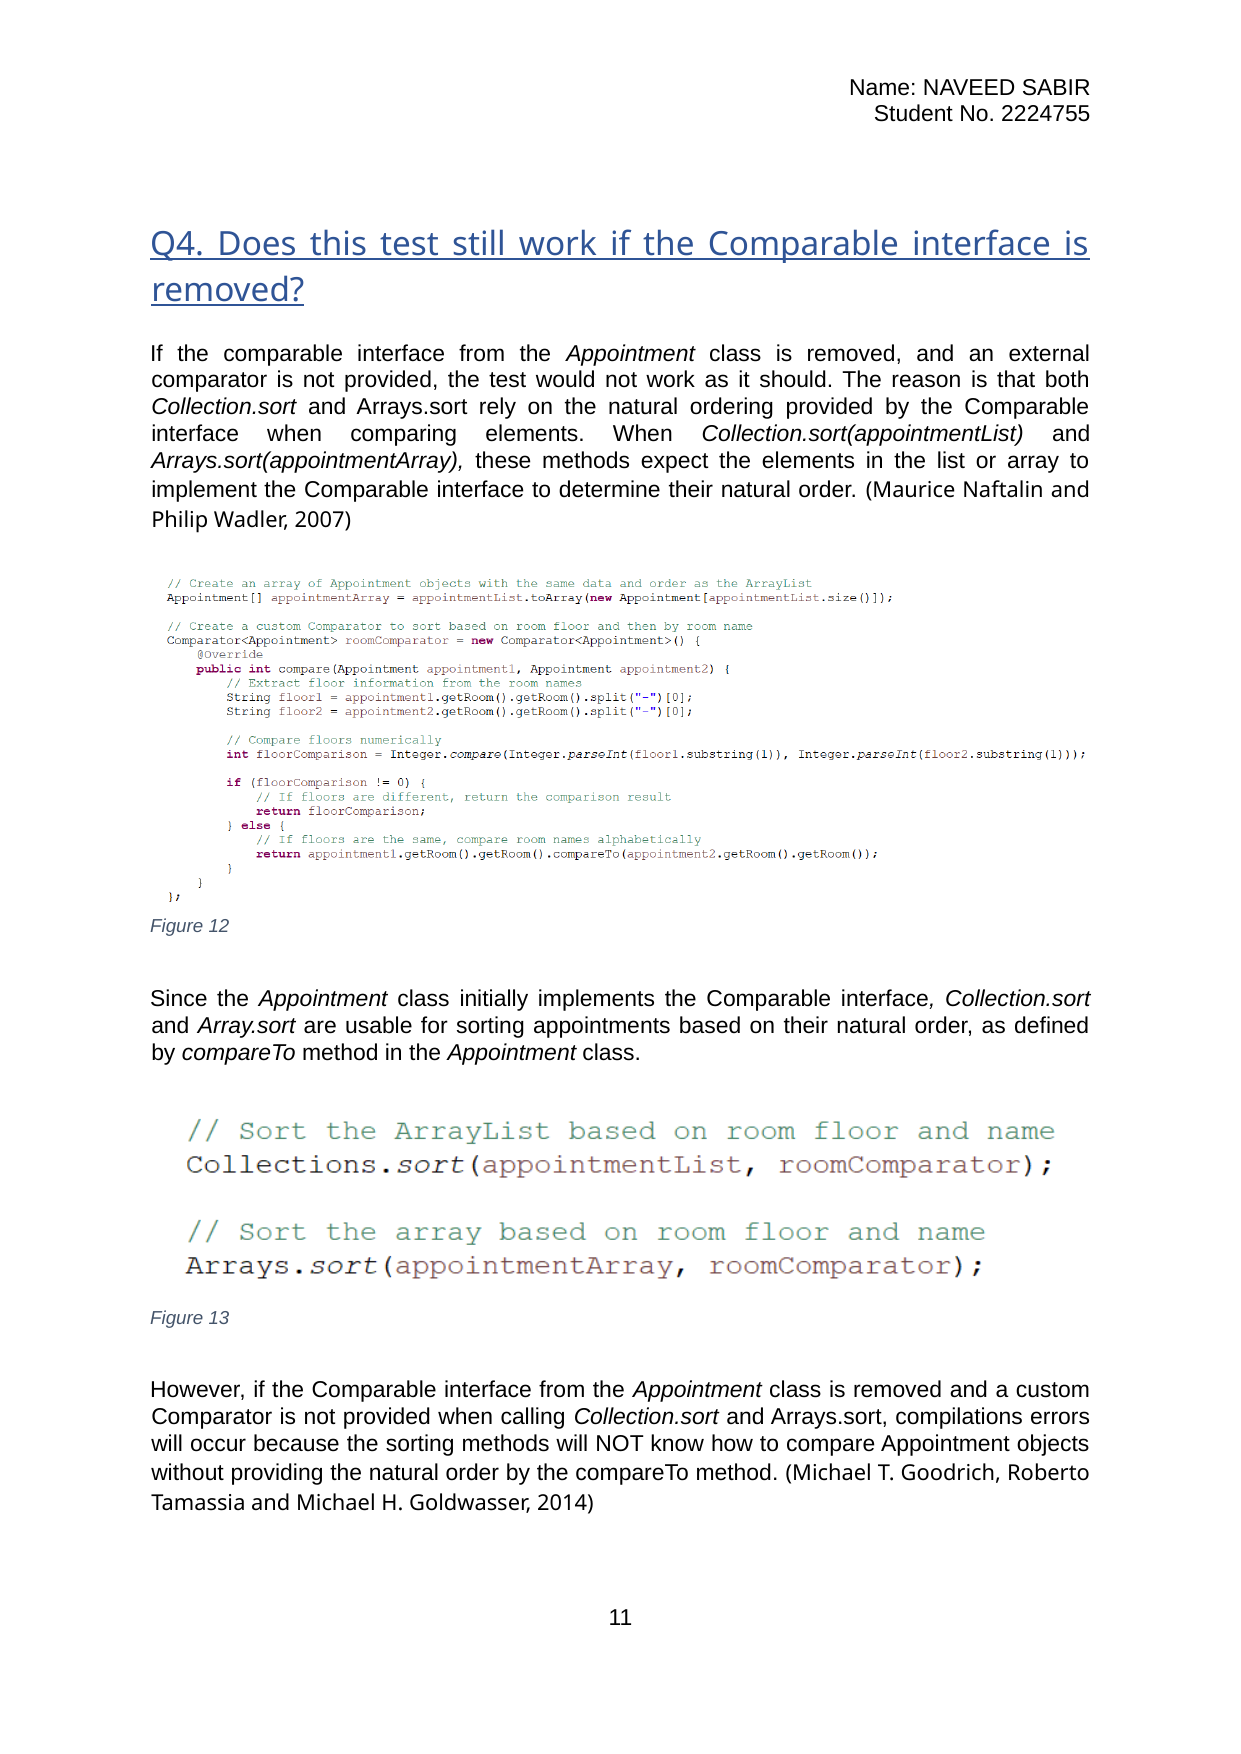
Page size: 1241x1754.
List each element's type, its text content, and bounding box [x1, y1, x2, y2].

text Figure 12 [150, 915, 1090, 936]
text However, if the Comparable interface from the Appointment class is removed and a custom Comparator is not provided when calling Collection.sort and Arrays.sort, compilations errors will occur because the sorting methods will NOT know how to compare Appointment objects without providing the natural order by the compareTo method. (Michael T. Goodrich, Roberto Tamassia and Michael H. Goldwasser, 2014) [150, 1376, 1090, 1517]
text Figure 13 [150, 1307, 1090, 1328]
text Since the Appointment class initially implements the Comparable interface, Collection.sort and Array.sort are usable for sorting appointments based on their natural order, as defined by compareTo method in the Appointment class. [150, 985, 1090, 1065]
subtitle Q4. Does this test still work if the Comparable interface is [150, 219, 1090, 258]
subtitle removed? [150, 260, 1090, 311]
text If the comparable interface from the Appointment class is removed, and an external comparator is not provided, the test would not work as it should. The reason is that both Collection.sort and Arrays.sort rely on the natural ordering provided by the Comparable interface when comparing elements. When Collection.sort(appointmentList) and Arrays.sort(appointmentArray), these methods expect the elements in the list or array to implement the Comparable interface to determine their natural order. (Maurice Naftalin and Philip Wadler, 2007) [150, 339, 1090, 534]
